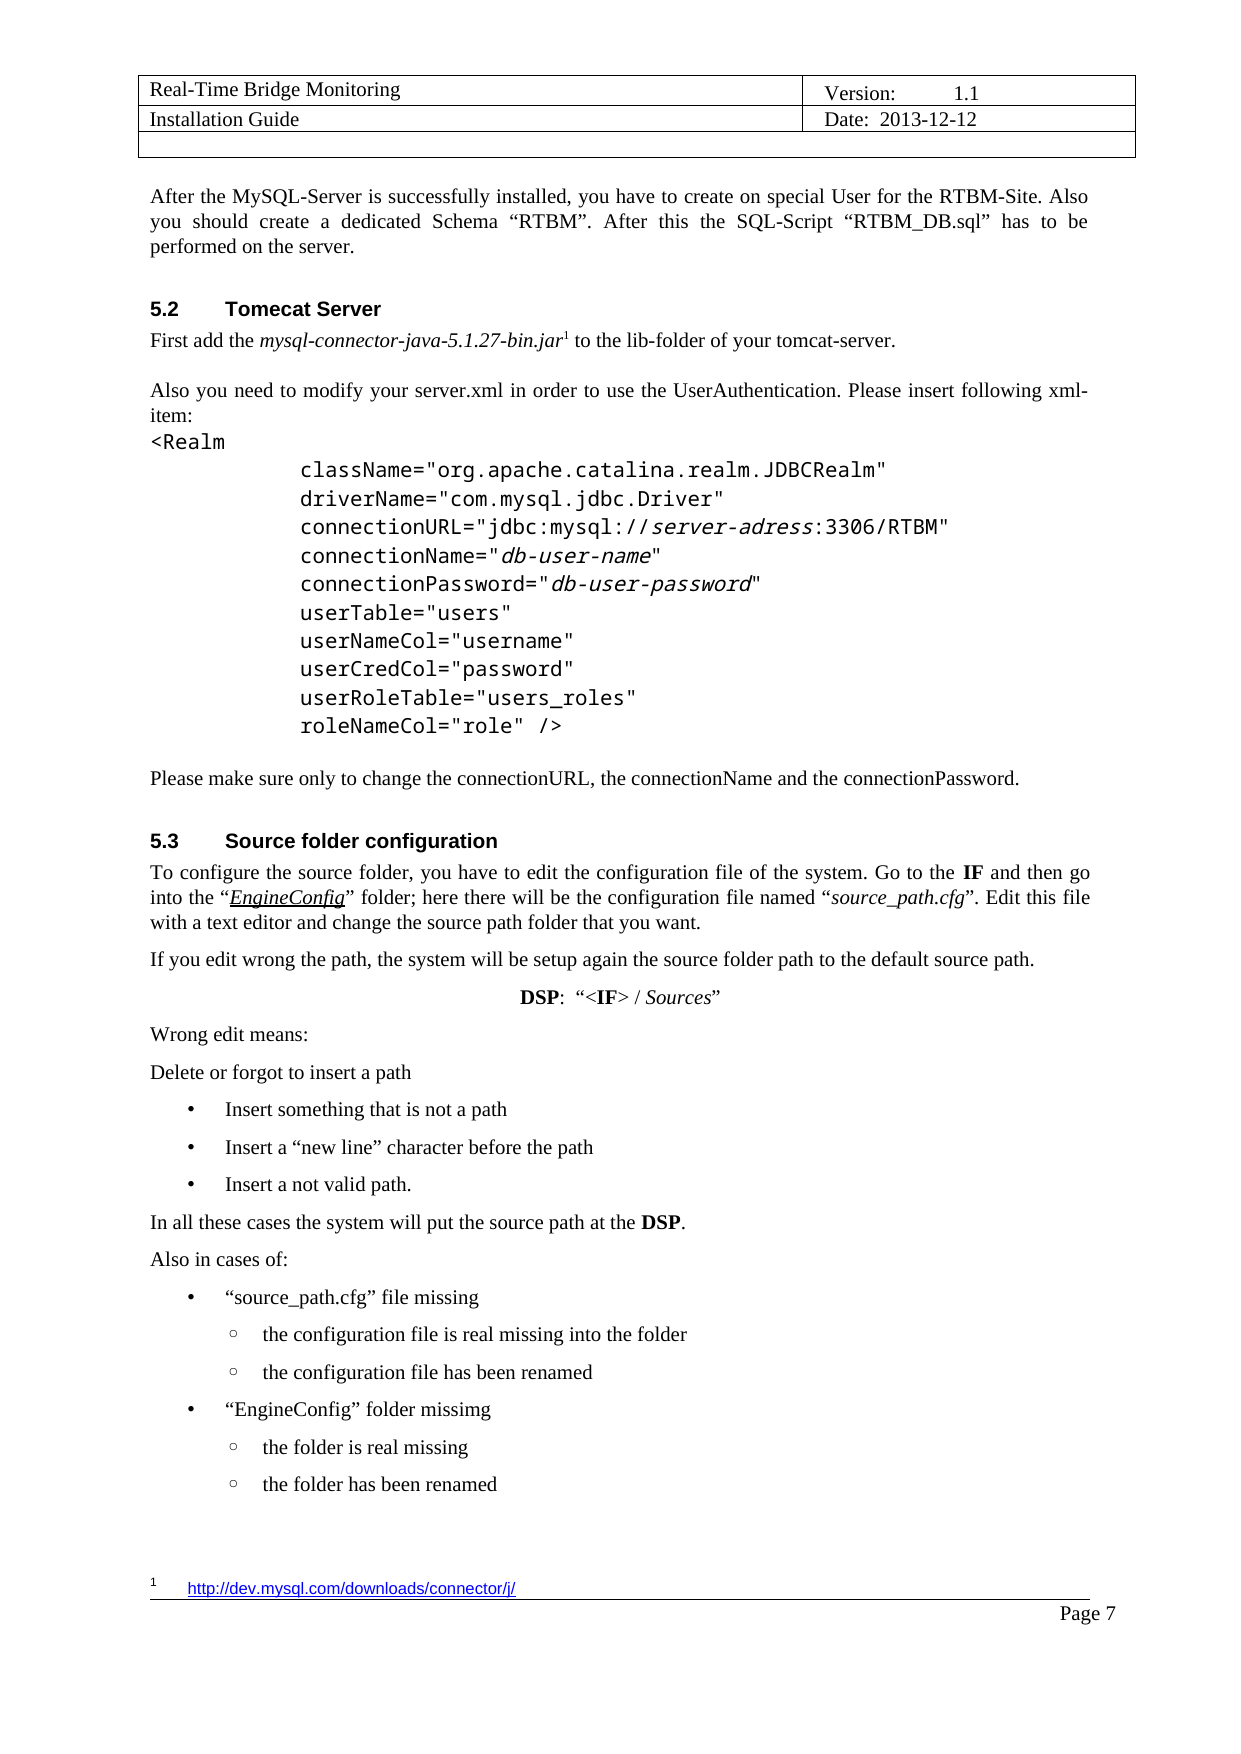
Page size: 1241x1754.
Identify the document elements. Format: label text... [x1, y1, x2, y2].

text userRoleTable="users_roles" [150, 683, 1090, 711]
text connectionName="db-user-name" [150, 541, 1090, 569]
text className="org.apache.catalina.realm.JDBCRealm" [150, 456, 1090, 484]
text userCredCol="password" [150, 654, 1090, 683]
text Please make sure only to change the connectionURL, the connectionName and the connectionPassword. [150, 765, 1090, 790]
text Also in cases of: [150, 1246, 1090, 1271]
list the folder has been renamed [225, 1471, 1090, 1496]
text First add the mysql-connector-java-5.1.27-bin.jar to the lib-folder of your tomcat-server. [150, 327, 1090, 352]
text After the MySQL-Server is successfully installed, you have to create on special User for the RTBM-Site. Also you should create a dedicated Schema “RTBM”. After this the SQL-Script “RTBM_DB.sql” has to be performed on the server. [150, 183, 1090, 258]
text userTable="users" [150, 598, 1090, 626]
text connectionURL="jdbc:mysql://server-adress:3306/RTBM" [150, 512, 1090, 541]
text In all these cases the system will put the source path at the DSP. [150, 1209, 1090, 1234]
list the folder is real missing [225, 1434, 1090, 1459]
list Insert a not valid path. [187, 1171, 1090, 1196]
list the configuration file is real missing into the folder [225, 1321, 1090, 1346]
text <Realm [150, 427, 1090, 456]
list “EngineConfig” folder missimg [187, 1396, 1090, 1421]
text http://dev.mysql.com/downloads/connector/j/ [150, 1574, 1090, 1599]
list the configuration file has been renamed [225, 1359, 1090, 1384]
text If you edit wrong the path, the system will be setup again the source folder path to the default source path. [150, 946, 1090, 971]
text connectionPassword="db-user-password" [150, 569, 1090, 598]
list Insert a “new line” character before the path [187, 1134, 1090, 1159]
list “source_path.cfg” file missing [187, 1284, 1090, 1309]
subtitle Source folder configuration [150, 827, 1090, 852]
text Wrong edit means: [150, 1021, 1090, 1046]
list Delete or forgot to insert a path [150, 1059, 1090, 1084]
text DSP: “<IF> / Sources” [150, 984, 1090, 1009]
list Insert something that is not a path [187, 1096, 1090, 1121]
subtitle Tomecat Server [150, 296, 1090, 321]
text roleNameCol="role" /> [150, 711, 1090, 740]
text driverName="com.mysql.jdbc.Driver" [150, 484, 1090, 512]
text Also you need to modify your server.xml in order to use the UserAuthentication. Please insert following xml-item: [150, 377, 1090, 427]
text To configure the source folder, you have to edit the configuration file of the system. Go to the IF and then go into the “EngineConfig” folder; here there will be the configuration file named “source_path.cfg”. Edit this file with a text editor and change the source path folder that you want. [150, 859, 1090, 934]
text userNameCol="username" [150, 626, 1090, 654]
